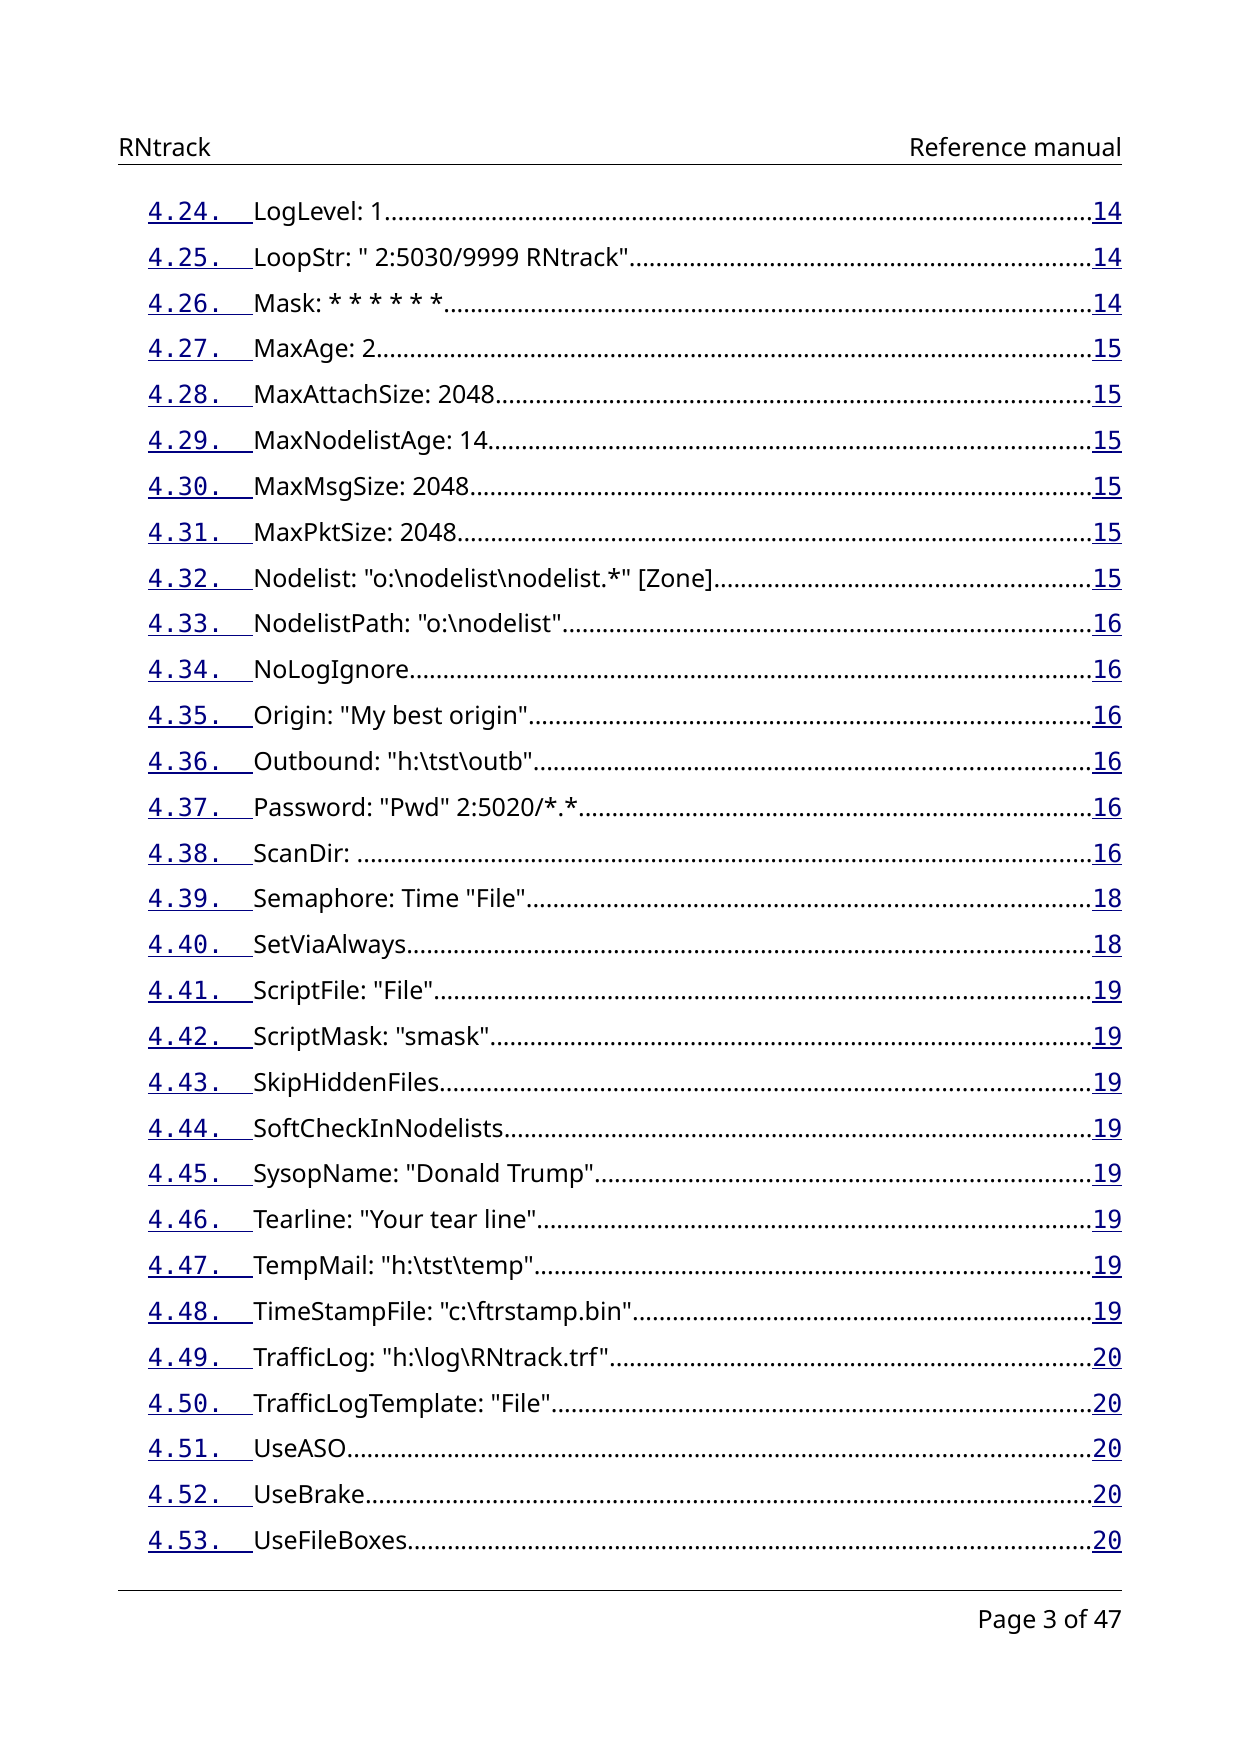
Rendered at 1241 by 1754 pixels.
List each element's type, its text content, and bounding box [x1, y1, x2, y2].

text 4.44. SoftCheckInNodelists 19 [148, 1110, 1122, 1144]
text 4.26. Mask: * * * * * * 14 [148, 285, 1122, 319]
text 4.24. LogLevel: 1 14 [148, 193, 1122, 228]
text 4.36. Outbound: "h:\tst\outb" 16 [148, 743, 1122, 778]
text 4.32. Nodelist: "o:\nodelist\nodelist.*" [Zone] 15 [148, 560, 1122, 594]
text 4.46. Tearline: "Your tear line" 19 [148, 1202, 1122, 1236]
text 4.39. Semaphore: Time "File" 18 [148, 881, 1122, 915]
text 4.40. SetViaAlways 18 [148, 927, 1122, 961]
text 4.38. ScanDir: ... 16 [148, 835, 1122, 869]
text 4.49. TrafficLog: "h:\log\RNtrack.trf" 20 [148, 1339, 1122, 1373]
text 4.30. MaxMsgSize: 2048 15 [148, 468, 1122, 503]
text 4.35. Origin: "My best origin" 16 [148, 698, 1122, 732]
text 4.45. SysopName: "Donald Trump" 19 [148, 1156, 1122, 1190]
text 4.42. ScriptMask: "smask" 19 [148, 1018, 1122, 1053]
text 4.34. NoLogIgnore 16 [148, 652, 1122, 686]
text 4.31. MaxPktSize: 2048 15 [148, 514, 1122, 548]
text 4.27. MaxAge: 2 15 [148, 331, 1122, 365]
text 4.37. Password: "Pwd" 2:5020/*.* 16 [148, 789, 1122, 823]
text 4.43. SkipHiddenFiles 19 [148, 1064, 1122, 1098]
text 4.33. NodelistPath: "o:\nodelist" 16 [148, 606, 1122, 640]
text 4.48. TimeStampFile: "c:\ftrstamp.bin" 19 [148, 1293, 1122, 1328]
text 4.25. LoopStr: " 2:5030/9999 RNtrack" 14 [148, 239, 1122, 273]
text 4.28. MaxAttachSize: 2048 15 [148, 377, 1122, 411]
text 4.52. UseBrake 20 [148, 1477, 1122, 1511]
text 4.53. UseFileBoxes 20 [148, 1523, 1122, 1557]
text 4.47. TempMail: "h:\tst\temp" 19 [148, 1248, 1122, 1282]
text 4.51. UseASO 20 [148, 1431, 1122, 1465]
text 4.29. MaxNodelistAge: 14 15 [148, 423, 1122, 457]
text 4.41. ScriptFile: "File" 19 [148, 973, 1122, 1007]
text 4.50. TrafficLogTemplate: "File" 20 [148, 1385, 1122, 1419]
